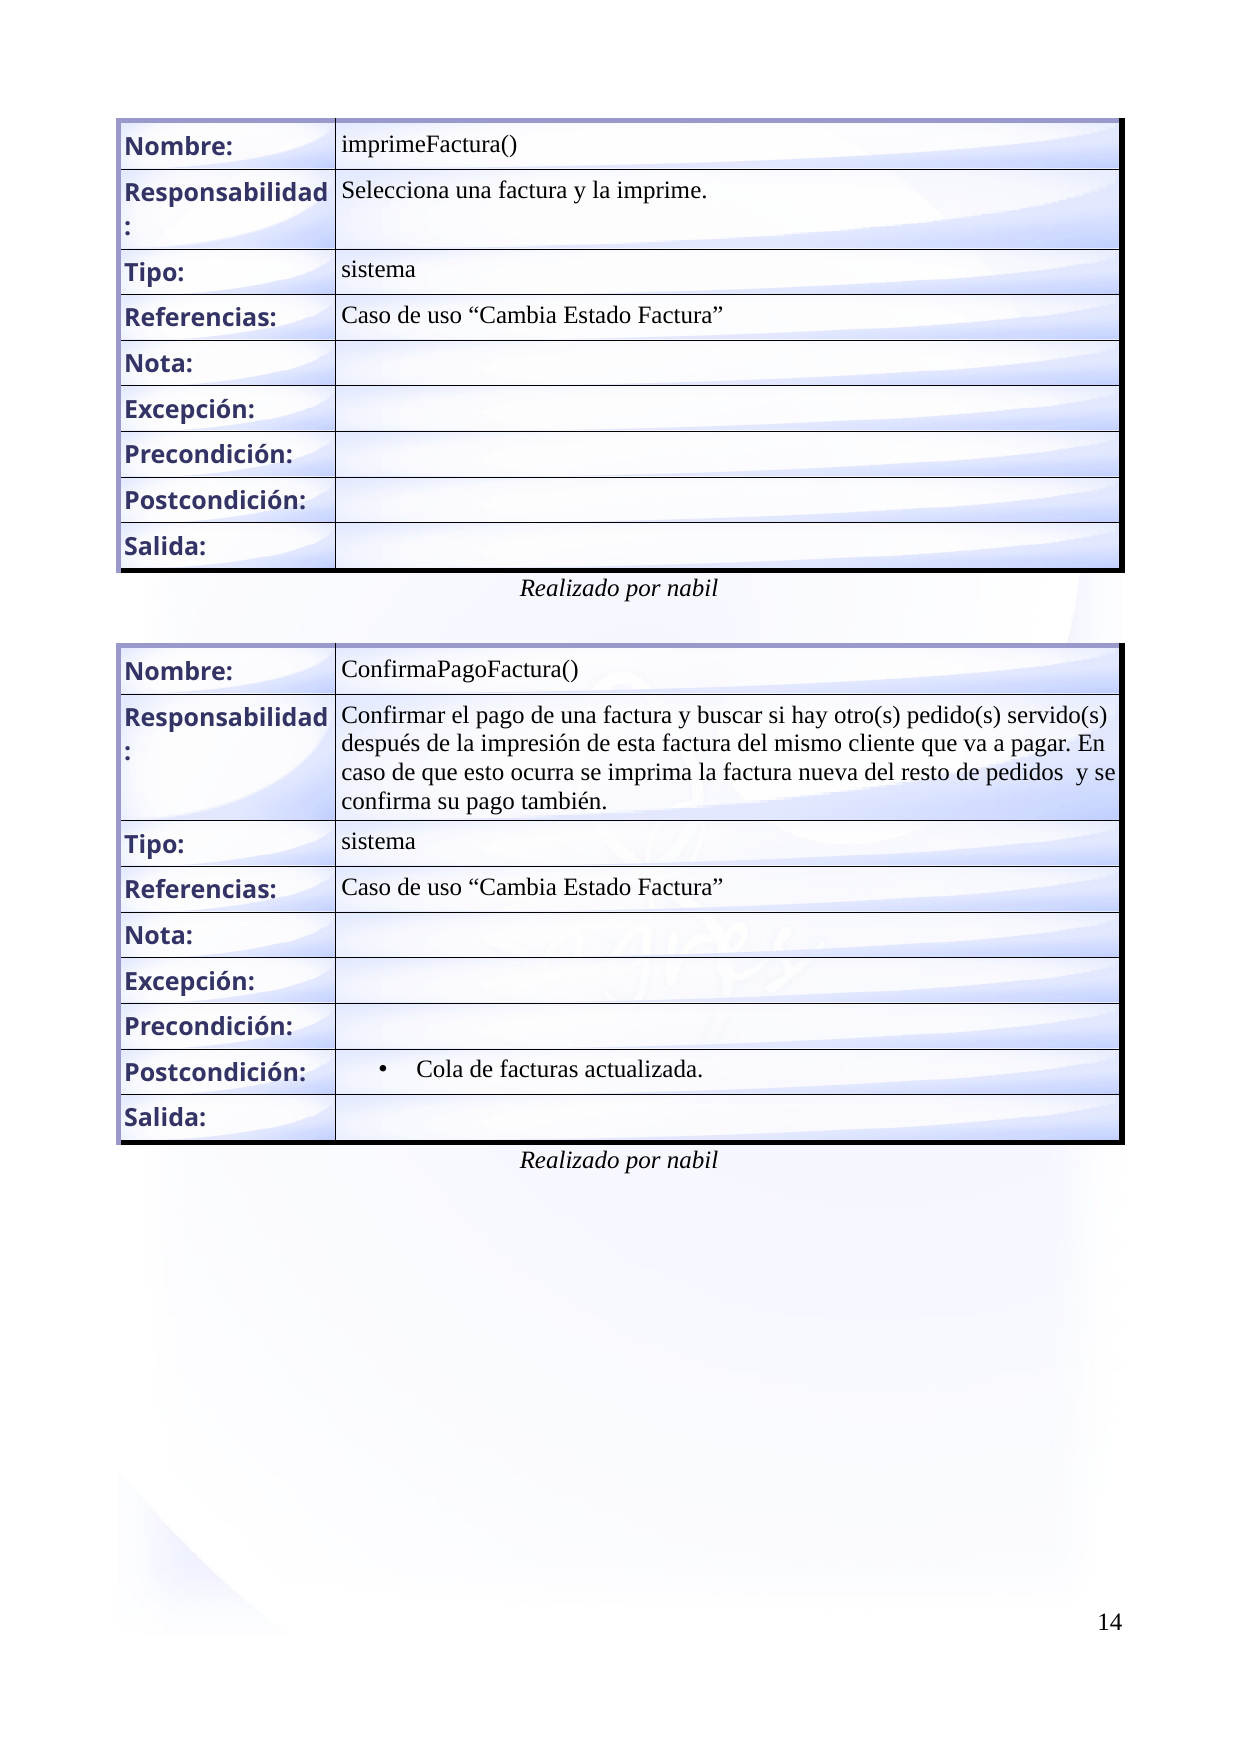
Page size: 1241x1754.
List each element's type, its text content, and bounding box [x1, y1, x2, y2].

table_header imprimeFactura() [336, 123, 1119, 169]
table_cell [336, 958, 1119, 1003]
picture [118, 602, 1122, 643]
table_cell Referencias: [121, 867, 335, 912]
table_cell Cola de facturas actualizada. [336, 1050, 1119, 1094]
table_cell Confirmar el pago de una factura y buscar si hay otro(s) pedido(s) servido(s) después de la impresión de esta factura del mismo cliente que va a pagar. En caso de que esto ocurra se imprima la factura nueva del resto de pedidos y se confirma su pago también. [336, 695, 1119, 820]
table_cell [336, 386, 1119, 431]
table_header Nombre: [121, 123, 335, 169]
table_cell Tipo: [121, 250, 335, 294]
table_cell Referencias: [121, 295, 335, 340]
table_cell [336, 913, 1119, 957]
table_cell Postcondición: [121, 1050, 335, 1094]
table_cell Salida: [121, 1095, 335, 1140]
table_cell [336, 478, 1119, 522]
table_cell Nota: [121, 913, 335, 957]
text Realizado por nabil [118, 1145, 1122, 1174]
table_header ConfirmaPagoFactura() [336, 648, 1119, 694]
table_cell Caso de uso “Cambia Estado Factura” [336, 867, 1119, 912]
table_cell Excepción: [121, 958, 335, 1003]
table_cell Tipo: [121, 821, 335, 866]
table_cell Precondición: [121, 1004, 335, 1048]
table_header Nombre: [121, 648, 335, 694]
table_cell Responsabilidad: [121, 170, 335, 248]
table_cell Selecciona una factura y la imprime. [336, 170, 1119, 248]
table_cell [336, 1004, 1119, 1048]
table_cell sistema [336, 250, 1119, 294]
table_cell Caso de uso “Cambia Estado Factura” [336, 295, 1119, 340]
table_cell Excepción: [121, 386, 335, 431]
table_cell Postcondición: [121, 478, 335, 522]
table_cell Precondición: [121, 432, 335, 477]
text Realizado por nabil [118, 573, 1122, 602]
picture [118, 1174, 1122, 1636]
table_cell sistema [336, 821, 1119, 866]
table_cell [336, 432, 1119, 477]
table_cell Nota: [121, 341, 335, 385]
table_cell [336, 1095, 1119, 1140]
table_cell [336, 523, 1119, 568]
table_cell [336, 341, 1119, 385]
table_cell Responsabilidad: [121, 695, 335, 820]
table_cell Salida: [121, 523, 335, 568]
